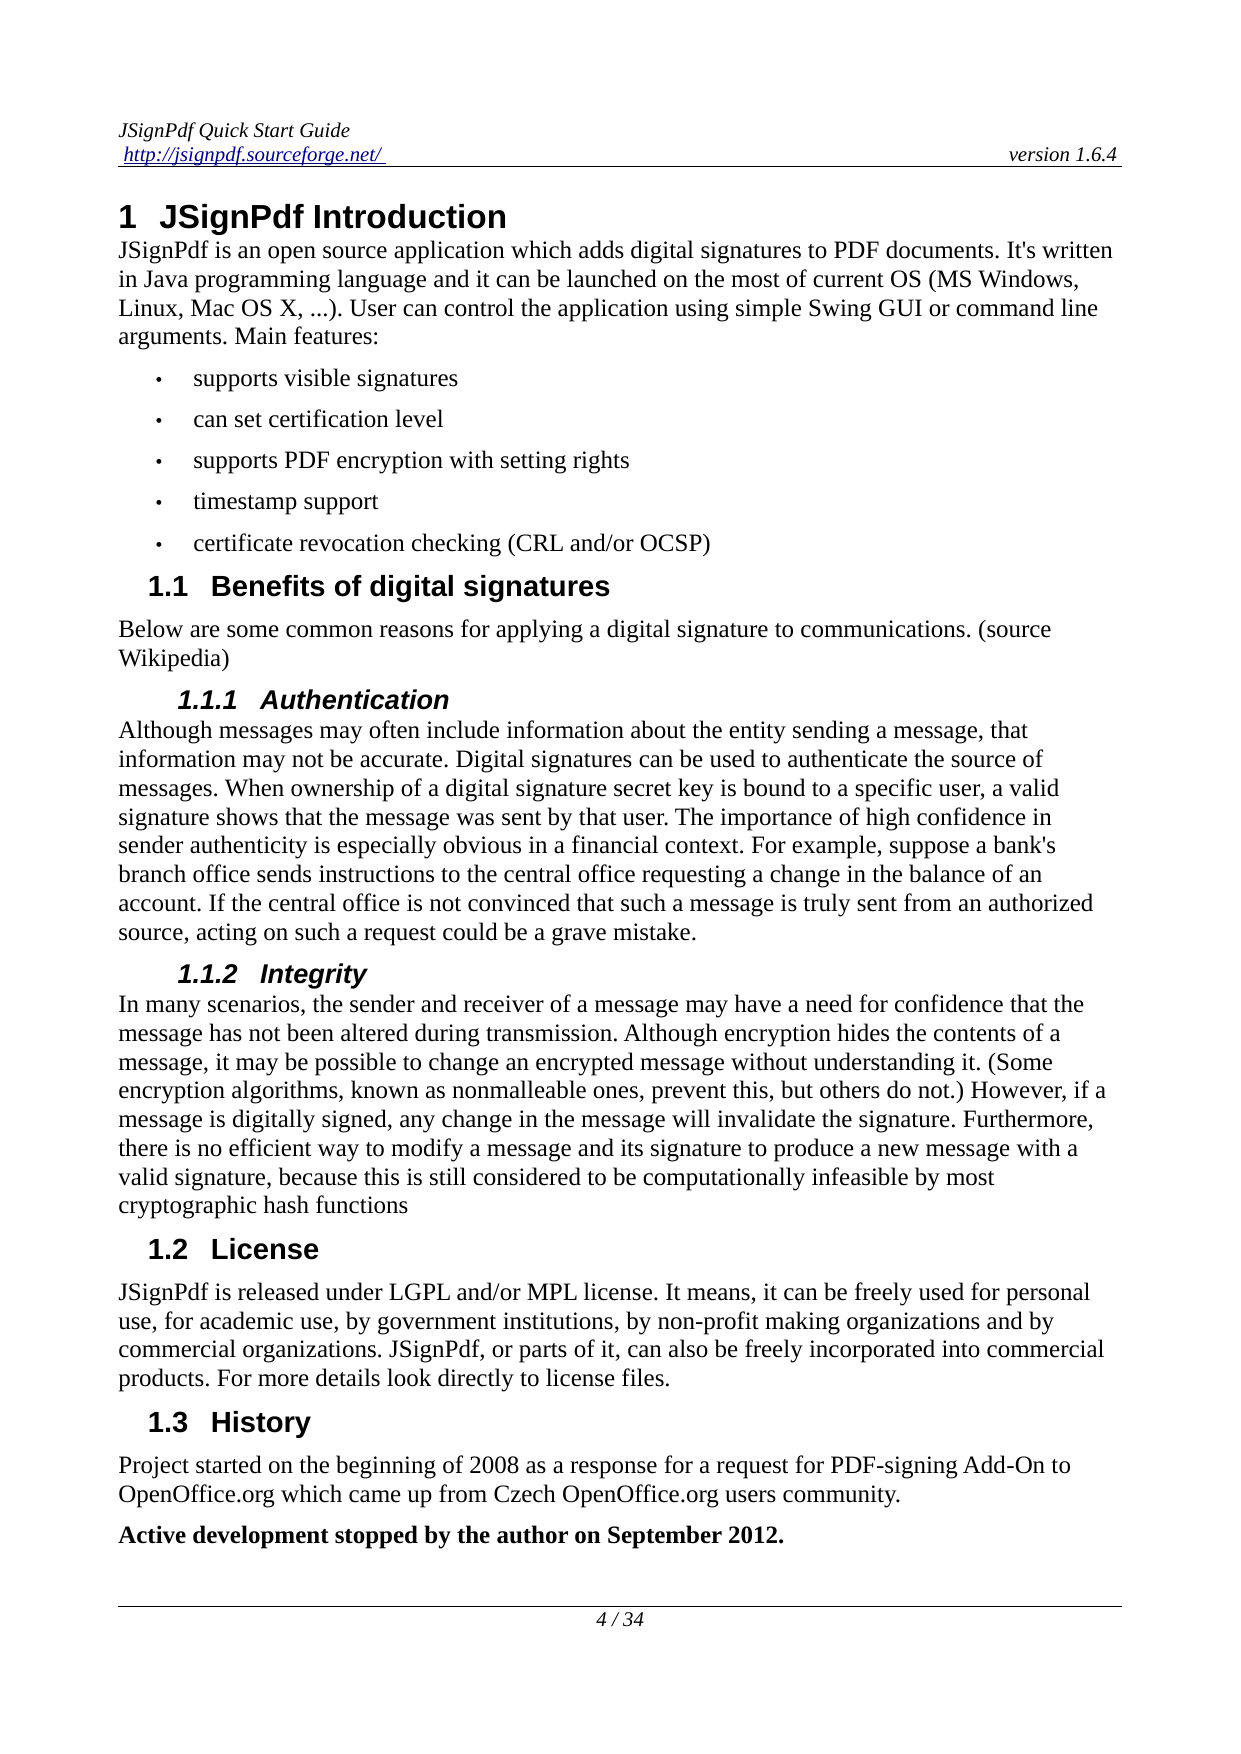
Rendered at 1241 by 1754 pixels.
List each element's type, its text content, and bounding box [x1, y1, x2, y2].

list can set certification level [156, 404, 1122, 433]
list timestamp support [156, 486, 1122, 515]
subtitle Integrity [177, 958, 1122, 989]
subtitle Benefits of digital signatures [148, 569, 1116, 602]
list supports visible signatures [156, 363, 1122, 391]
text JSignPdf is an open source application which adds digital signatures to PDF documents. It's written in Java programming language and it can be launched on the most of current OS (MS Windows, Linux, Mac OS X, ...). User can control the application using simple Swing GUI or command line arguments. Main features: [118, 235, 1122, 350]
subtitle JSignPdf Introduction [118, 197, 1122, 235]
text In many scenarios, the sender and receiver of a message may have a need for confidence that the message has not been altered during transmission. Although encryption hides the contents of a message, it may be possible to change an encrypted message without understanding it. (Some encryption algorithms, known as nonmalleable ones, prevent this, but others do not.) However, if a message is digitally signed, any change in the message will invalidate the signature. Furthermore, there is no efficient way to modify a message and its signature to produce a new message with a valid signature, because this is still considered to be computationally infeasible by most cryptographic hash functions [118, 989, 1122, 1219]
subtitle Authentication [177, 684, 1122, 716]
text Below are some common reasons for applying a digital signature to communications. (source Wikipedia) [118, 614, 1122, 672]
list supports PDF encryption with setting rights [156, 445, 1122, 474]
list certificate revocation checking (CRL and/or OCSP) [156, 528, 1122, 556]
text JSignPdf is released under LGPL and/or MPL license. It means, it can be freely used for personal use, for academic use, by government institutions, by non-profit making organizations and by commercial organizations. JSignPdf, or parts of it, can also be freely incorporated into commercial products. For more details look directly to license files. [118, 1277, 1122, 1392]
subtitle License [148, 1232, 1116, 1265]
text Although messages may often include information about the entity sending a message, that information may not be accurate. Digital signatures can be used to authenticate the source of messages. When ownership of a digital signature secret key is bound to a specific user, a valid signature shows that the message was sent by that user. The importance of high confidence in sender authenticity is especially obvious in a financial context. For example, suppose a bank's branch office sends instructions to the central office requesting a change in the balance of an account. If the central office is not convinced that such a message is truly sent from an authorized source, acting on such a request could be a grave mistake. [118, 716, 1122, 946]
text Project started on the beginning of 2008 as a response for a request for PDF-signing Add‑On to OpenOffice.org which came up from Czech OpenOffice.org users community. [118, 1450, 1122, 1507]
text Active development stopped by the author on September 2012. [118, 1520, 1122, 1549]
subtitle History [148, 1404, 1116, 1438]
